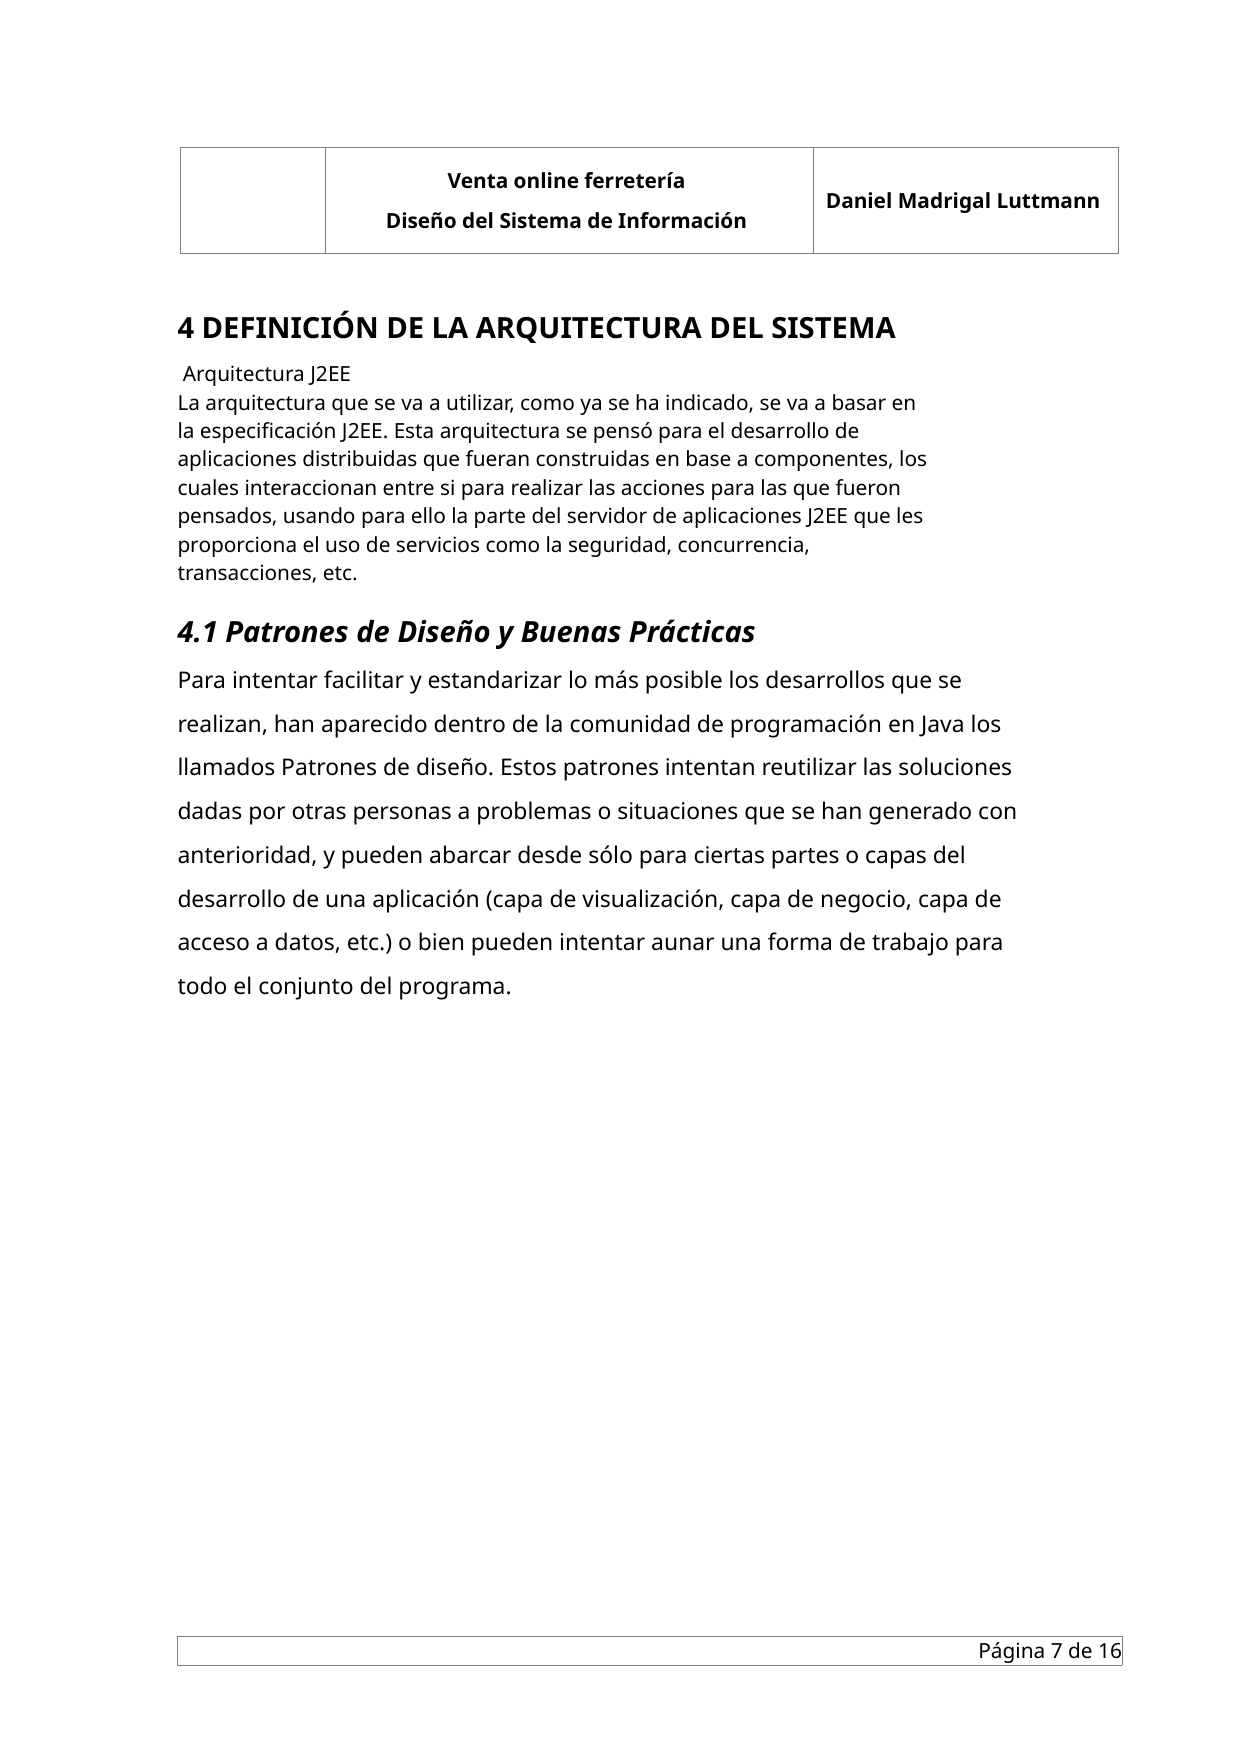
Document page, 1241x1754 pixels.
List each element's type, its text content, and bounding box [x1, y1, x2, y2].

text aplicaciones distribuidas que fueran construidas en base a componentes, los [177, 444, 1122, 473]
text Para intentar facilitar y estandarizar lo más posible los desarrollos que se [177, 664, 1122, 695]
text realizan, han aparecido dentro de la comunidad de programación en Java los [177, 708, 1122, 739]
subtitle Patrones de Diseño y Buenas Prácticas [177, 612, 1122, 651]
text desarrollo de una aplicación (capa de visualización, capa de negocio, capa de [177, 883, 1122, 914]
text dadas por otras personas a problemas o situaciones que se han generado con [177, 795, 1122, 826]
text  Arquitectura J2EE [177, 359, 1122, 388]
text La arquitectura que se va a utilizar, como ya se ha indicado, se va a basar en [177, 388, 1122, 416]
text anterioridad, y pueden abarcar desde sólo para ciertas partes o capas del [177, 839, 1122, 870]
text llamados Patrones de diseño. Estos patrones intentan reutilizar las soluciones [177, 751, 1122, 783]
text cuales interaccionan entre si para realizar las acciones para las que fueron [177, 473, 1122, 501]
text proporciona el uso de servicios como la seguridad, concurrencia, [177, 530, 1122, 558]
text transacciones, etc. [177, 558, 1122, 587]
text acceso a datos, etc.) o bien pueden intentar aunar una forma de trabajo para [177, 926, 1122, 958]
text la especificación J2EE. Esta arquitectura se pensó para el desarrollo de [177, 416, 1122, 444]
text pensados, usando para ello la parte del servidor de aplicaciones J2EE que les [177, 501, 1122, 530]
subtitle DEFINICIÓN DE LA ARQUITECTURA DEL SISTEMA [177, 307, 1122, 347]
text todo el conjunto del programa. [177, 970, 1122, 1001]
